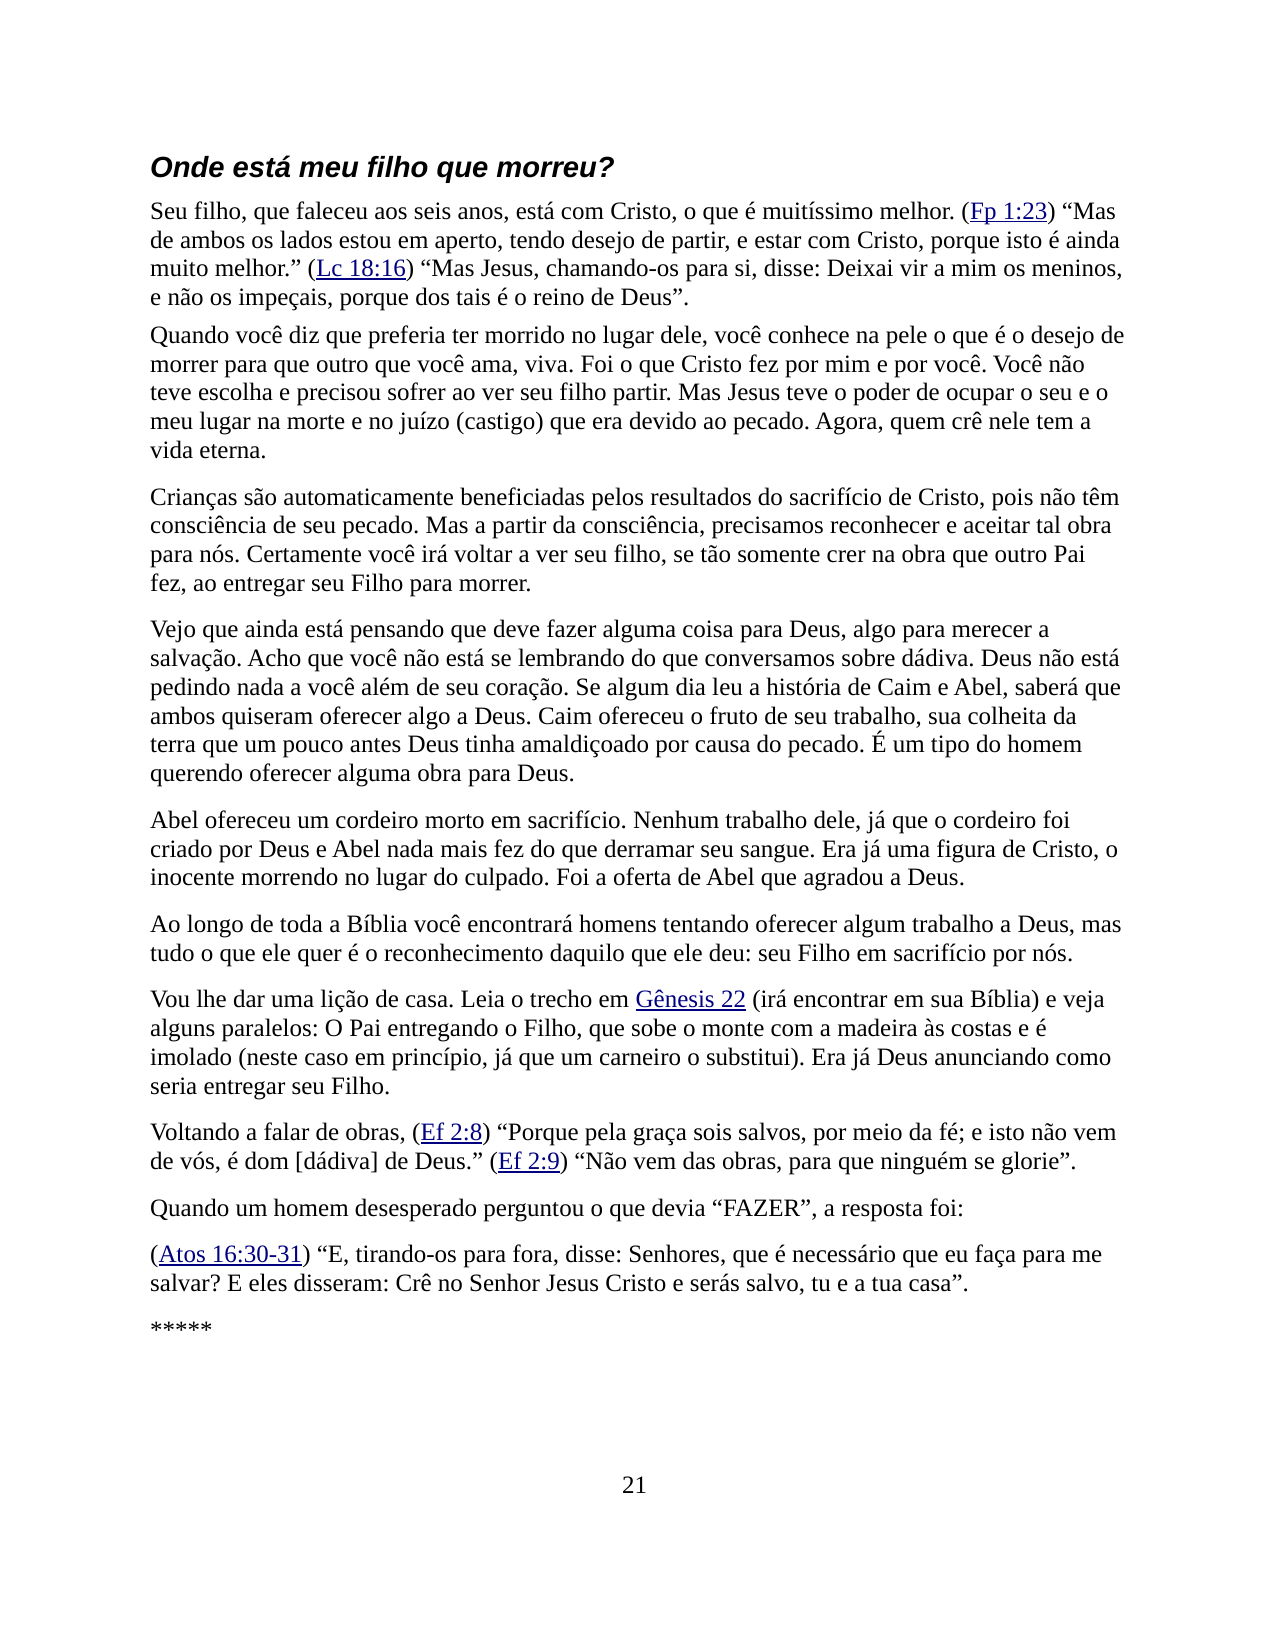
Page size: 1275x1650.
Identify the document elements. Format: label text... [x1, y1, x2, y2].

text Seu filho, que faleceu aos seis anos, está com Cristo, o que é muitíssimo melhor. (Fp 1:23) “Mas de ambos os lados estou em aperto, tendo desejo de partir, e estar com Cristo, porque isto é ainda muito melhor.” (Lc 18:16) “Mas Jesus, chamando-os para si, disse: Deixai vir a mim os meninos, e não os impeçais, porque dos tais é o reino de Deus”. [150, 196, 1125, 311]
text Crianças são automaticamente beneficiadas pelos resultados do sacrifício de Cristo, pois não têm consciência de seu pecado. Mas a partir da consciência, precisamos reconhecer e aceitar tal obra para nós. Certamente você irá voltar a ver seu filho, se tão somente crer na obra que outro Pai fez, ao entregar seu Filho para morrer. [150, 482, 1125, 597]
text Quando um homem desesperado perguntou o que devia “FAZER”, a resposta foi: [150, 1193, 1125, 1222]
text (Atos 16:30-31) “E, tirando-os para fora, disse: Senhores, que é necessário que eu faça para me salvar? E eles disseram: Crê no Senhor Jesus Cristo e serás salvo, tu e a tua casa”. [150, 1239, 1125, 1297]
text Ao longo de toda a Bíblia você encontrará homens tentando oferecer algum trabalho a Deus, mas tudo o que ele quer é o reconhecimento daquilo que ele deu: seu Filho em sacrifício por nós. [150, 909, 1125, 967]
text Vejo que ainda está pensando que deve fazer alguma coisa para Deus, algo para merecer a salvação. Acho que você não está se lembrando do que conversamos sobre dádiva. Deus não está pedindo nada a você além de seu coração. Se algum dia leu a história de Caim e Abel, saberá que ambos quiseram oferecer algo a Deus. Caim ofereceu o fruto de seu trabalho, sua colheita da terra que um pouco antes Deus tinha amaldiçoado por causa do pecado. É um tipo do homem querendo oferecer alguma obra para Deus. [150, 614, 1125, 787]
text ***** [150, 1315, 1125, 1344]
text Voltando a falar de obras, (Ef 2:8) “Porque pela graça sois salvos, por meio da fé; e isto não vem de vós, é dom [dádiva] de Deus.” (Ef 2:9) “Não vem das obras, para que ninguém se glorie”. [150, 1117, 1125, 1175]
text Vou lhe dar uma lição de casa. Leia o trecho em Gênesis 22 (irá encontrar em sua Bíblia) e veja alguns paralelos: O Pai entregando o Filho, que sobe o monte com a madeira às costas e é imolado (neste caso em princípio, já que um carneiro o substitui). Era já Deus anunciando como seria entregar seu Filho. [150, 984, 1125, 1099]
text Quando você diz que preferia ter morrido no lugar dele, você conhece na pele o que é o desejo de morrer para que outro que você ama, viva. Foi o que Cristo fez por mim e por você. Você não teve escolha e precisou sofrer ao ver seu filho partir. Mas Jesus teve o poder de ocupar o seu e o meu lugar na morte e no juízo (castigo) que era devido ao pecado. Agora, quem crê nele tem a vida eterna. [150, 320, 1125, 464]
subtitle Onde está meu filho que morreu? [150, 150, 1125, 183]
text Abel ofereceu um cordeiro morto em sacrifício. Nenhum trabalho dele, já que o cordeiro foi criado por Deus e Abel nada mais fez do que derramar seu sangue. Era já uma figura de Cristo, o inocente morrendo no lugar do culpado. Foi a oferta de Abel que agradou a Deus. [150, 805, 1125, 891]
